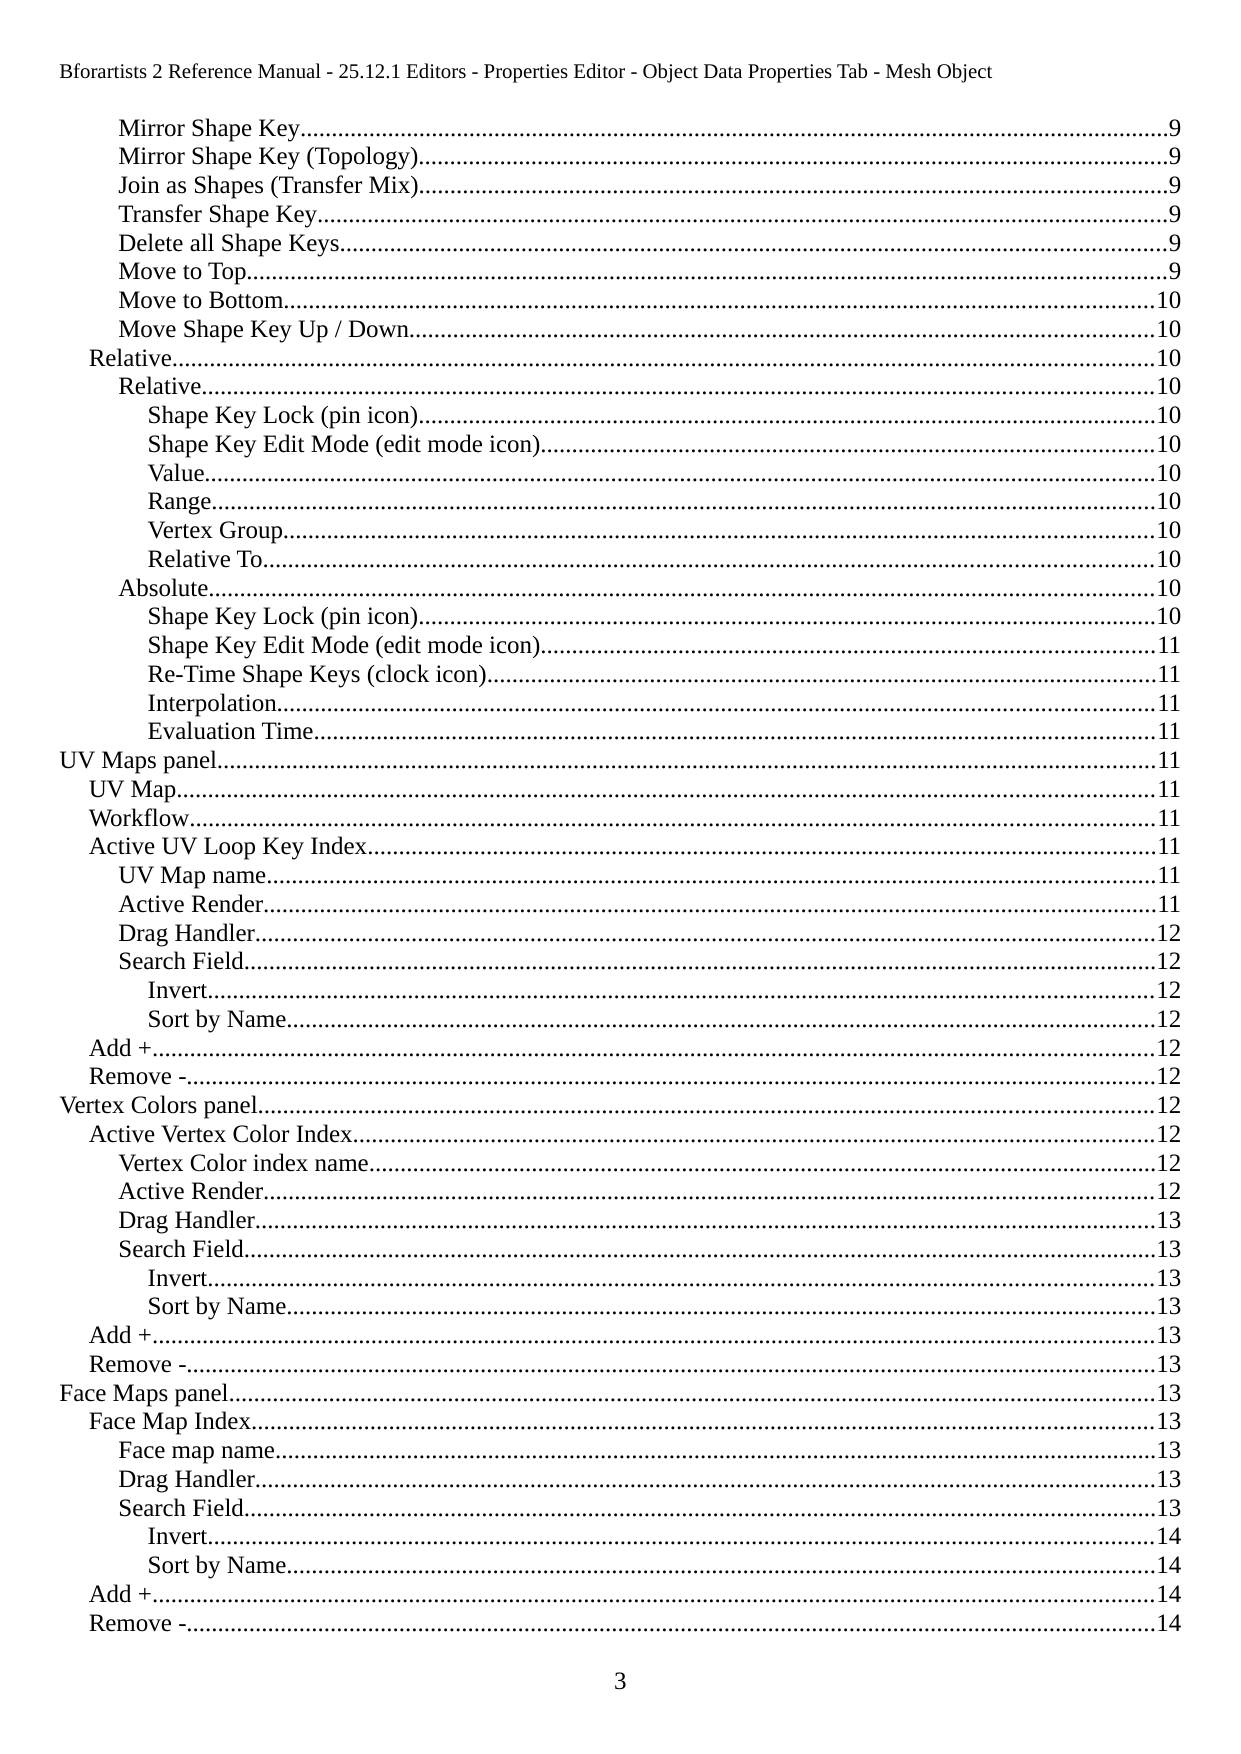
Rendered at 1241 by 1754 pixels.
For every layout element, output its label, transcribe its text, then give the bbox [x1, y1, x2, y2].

text Relative 10 [118, 371, 1181, 400]
text Search Field 13 [118, 1234, 1181, 1263]
text Drag Handler 13 [118, 1205, 1181, 1234]
text Join as Shapes (Transfer Mix) 9 [118, 170, 1181, 199]
text Shape Key Lock (pin icon) 10 [147, 601, 1181, 630]
text Search Field 12 [118, 946, 1181, 975]
text Shape Key Edit Mode (edit mode icon) 10 [147, 429, 1181, 458]
text Move to Top 9 [118, 256, 1181, 285]
text Vertex Group 10 [147, 515, 1181, 544]
text Mirror Shape Key (Topology) 9 [118, 141, 1181, 170]
text UV Map name 11 [118, 860, 1181, 889]
text Mirror Shape Key 9 [118, 113, 1181, 141]
text Relative 10 [88, 343, 1181, 371]
text Evaluation Time 11 [147, 716, 1181, 745]
text Remove - 12 [88, 1061, 1181, 1090]
text Re-Time Shape Keys (clock icon) 11 [147, 659, 1181, 688]
text Delete all Shape Keys 9 [118, 228, 1181, 256]
text Sort by Name 14 [147, 1550, 1181, 1579]
text Vertex Color index name 12 [118, 1148, 1181, 1176]
text Shape Key Lock (pin icon) 10 [147, 400, 1181, 429]
text Active Vertex Color Index 12 [88, 1119, 1181, 1148]
text Transfer Shape Key 9 [118, 199, 1181, 228]
text UV Maps panel 11 [59, 745, 1181, 774]
text Add + 13 [88, 1320, 1181, 1349]
text Move to Bottom 10 [118, 285, 1181, 314]
text Face Map Index 13 [88, 1406, 1181, 1435]
text Remove - 13 [88, 1349, 1181, 1378]
text Search Field 13 [118, 1493, 1181, 1521]
text Face map name 13 [118, 1435, 1181, 1464]
text Active Render 11 [118, 889, 1181, 918]
text Value 10 [147, 458, 1181, 486]
text Add + 14 [88, 1579, 1181, 1608]
text Workflow 11 [88, 803, 1181, 831]
text Move Shape Key Up / Down 10 [118, 314, 1181, 343]
text Remove - 14 [88, 1608, 1181, 1636]
text Add + 12 [88, 1033, 1181, 1061]
text Vertex Colors panel 12 [59, 1090, 1181, 1119]
text Relative To 10 [147, 544, 1181, 573]
text Active Render 12 [118, 1176, 1181, 1205]
text Interpolation 11 [147, 688, 1181, 716]
text Drag Handler 13 [118, 1464, 1181, 1493]
text Drag Handler 12 [118, 918, 1181, 946]
text Face Maps panel 13 [59, 1378, 1181, 1406]
text Sort by Name 12 [147, 1004, 1181, 1033]
text Invert 14 [147, 1521, 1181, 1550]
text Invert 13 [147, 1263, 1181, 1291]
text Absolute 10 [118, 573, 1181, 601]
text Active UV Loop Key Index 11 [88, 831, 1181, 860]
text Invert 12 [147, 975, 1181, 1004]
text Range 10 [147, 486, 1181, 515]
text Shape Key Edit Mode (edit mode icon) 11 [147, 630, 1181, 659]
text UV Map 11 [88, 774, 1181, 803]
text Sort by Name 13 [147, 1291, 1181, 1320]
